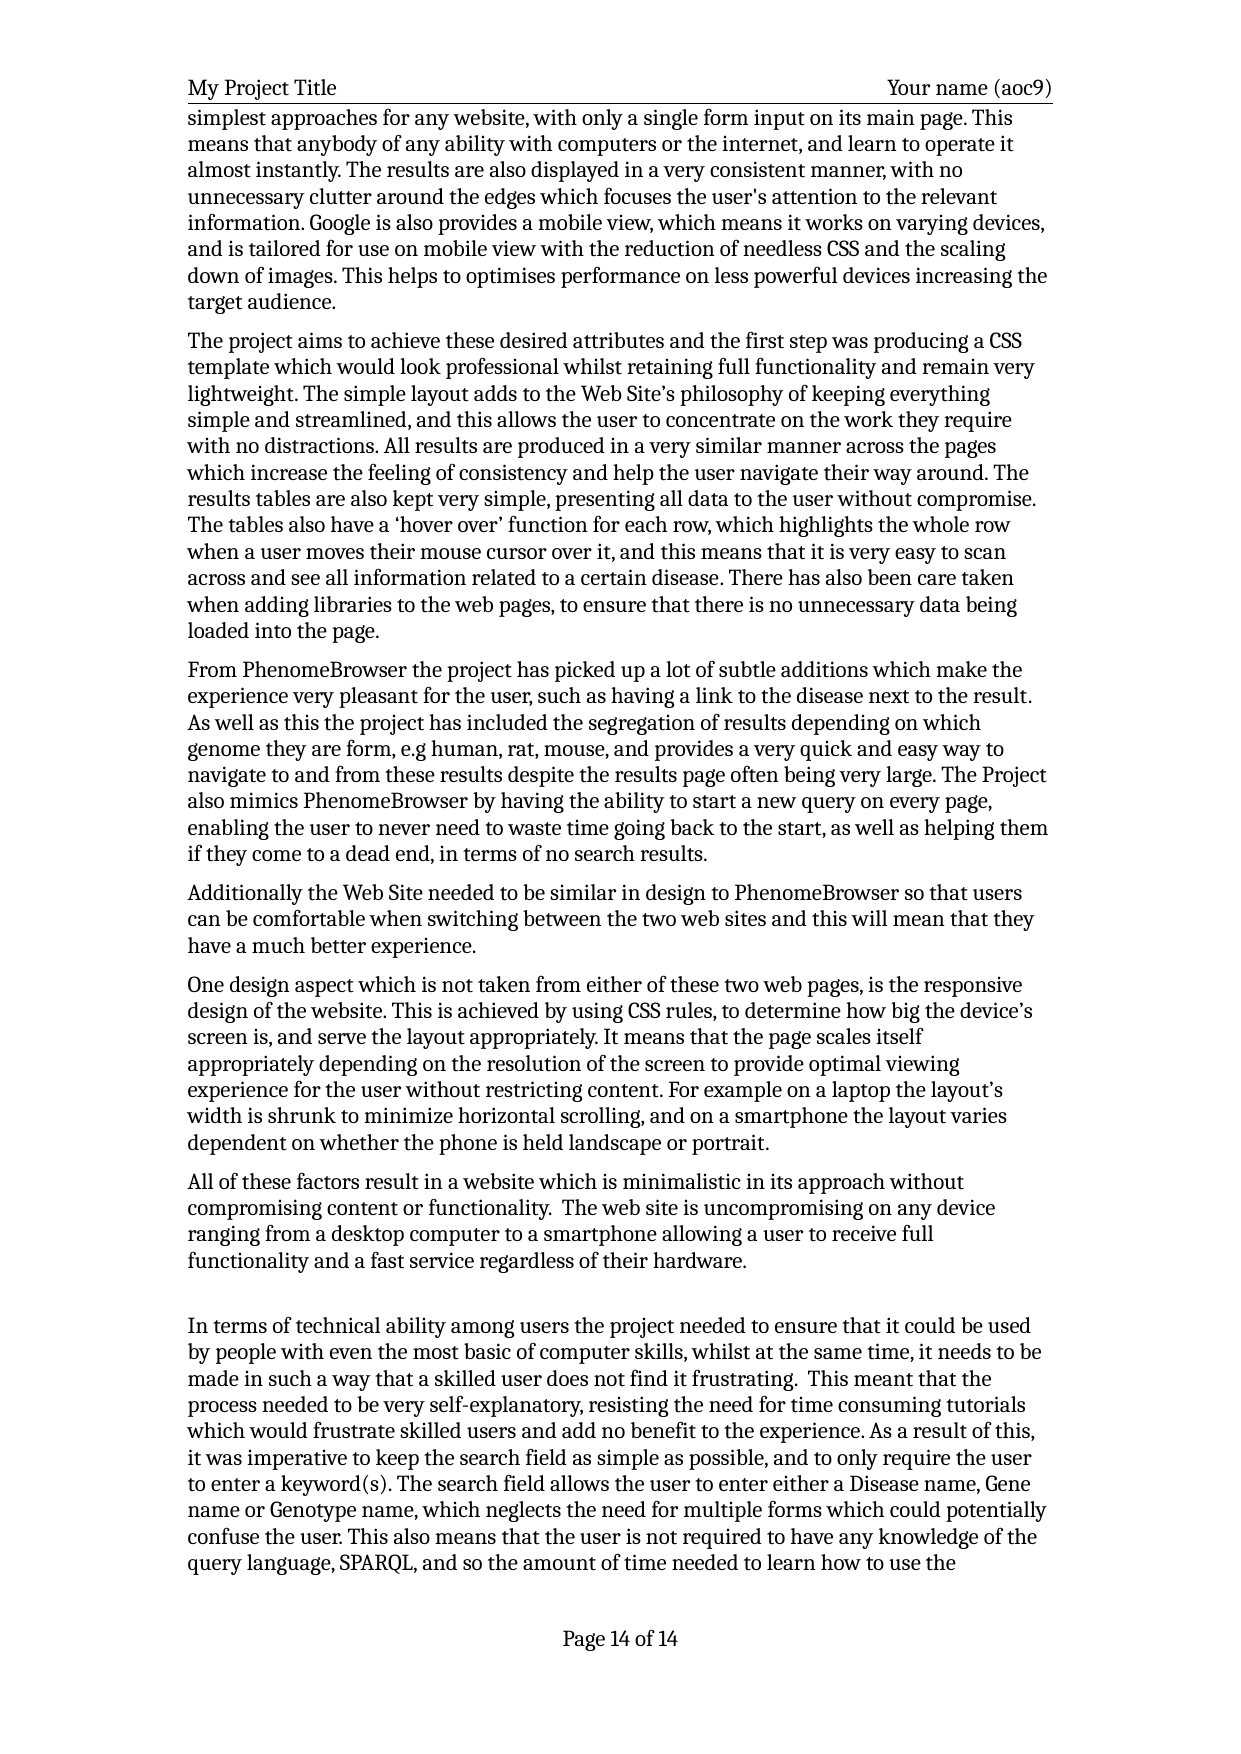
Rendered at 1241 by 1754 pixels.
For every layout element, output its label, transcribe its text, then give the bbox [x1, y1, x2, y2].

text simplest approaches for any website, with only a single form input on its main page. This means that anybody of any ability with computers or the internet, and learn to operate it almost instantly. The results are also displayed in a very consistent manner, with no unnecessary clutter around the edges which focuses the user's attention to the relevant information. Google is also provides a mobile view, which means it works on varying devices, and is tailored for use on mobile view with the reduction of needless CSS and the scaling down of images. This helps to optimises performance on less powerful devices increasing the target audience. [187, 104, 1053, 315]
text All of these factors result in a website which is minimalistic in its approach without compromising content or functionality. The web site is uncompromising on any device ranging from a desktop computer to a smartphone allowing a user to receive full functionality and a fast service regardless of their hardware. [187, 1168, 1053, 1274]
text Additionally the Web Site needed to be similar in design to PhenomeBrowser so that users can be comfortable when switching between the two web sites and this will mean that they have a much better experience. [187, 880, 1053, 959]
text The project aims to achieve these desired attributes and the first step was producing a CSS template which would look professional whilst retaining full functionality and remain very lightweight. The simple layout adds to the Web Site’s philosophy of keeping everything simple and streamlined, and this allows the user to concentrate on the work they require with no distractions. All results are produced in a very similar manner across the pages which increase the feeling of consistency and help the user navigate their way around. The results tables are also kept very simple, presenting all data to the user without compromise. The tables also have a ‘hover over’ function for each row, which highlights the whole row when a user moves their mouse cursor over it, and this means that it is very easy to scan across and see all information related to a certain disease. There has also been care taken when adding libraries to the web pages, to ensure that there is no unnecessary data being loaded into the page. [187, 328, 1053, 644]
text From PhenomeBrowser the project has picked up a lot of subtle additions which make the experience very pleasant for the user, such as having a link to the disease next to the result. As well as this the project has included the segregation of results depending on which genome they are form, e.g human, rat, mouse, and provides a very quick and easy way to navigate to and from these results despite the results page often being very large. The Project also mimics PhenomeBrowser by having the ability to start a new query on every page, enabling the user to never need to waste time going back to the start, as well as helping them if they come to a dead end, in terms of no search results. [187, 657, 1053, 867]
text In terms of technical ability among users the project needed to ensure that it could be used by people with even the most basic of computer skills, whilst at the same time, it needs to be made in such a way that a skilled user does not find it frustrating. This meant that the process needed to be very self-explanatory, resisting the need for time consuming tutorials which would frustrate skilled users and add no benefit to the experience. As a result of this, it was imperative to keep the search field as simple as possible, and to only require the user to enter a keyword(s). The search field allows the user to enter either a Disease name, Gene name or Genotype name, which neglects the need for multiple forms which could potentially confuse the user. This also means that the user is not required to have any knowledge of the query language, SPARQL, and so the amount of time needed to learn how to use the [187, 1313, 1053, 1576]
text One design aspect which is not taken from either of these two web pages, is the responsive design of the website. This is achieved by using CSS rules, to determine how big the device’s screen is, and serve the layout appropriately. It means that the page scales itself appropriately depending on the resolution of the screen to provide optimal viewing experience for the user without restricting content. For example on a laptop the layout’s width is shrunk to minimize horizontal scrolling, and on a smartphone the layout varies dependent on whether the phone is held landscape or portrait. [187, 971, 1053, 1156]
